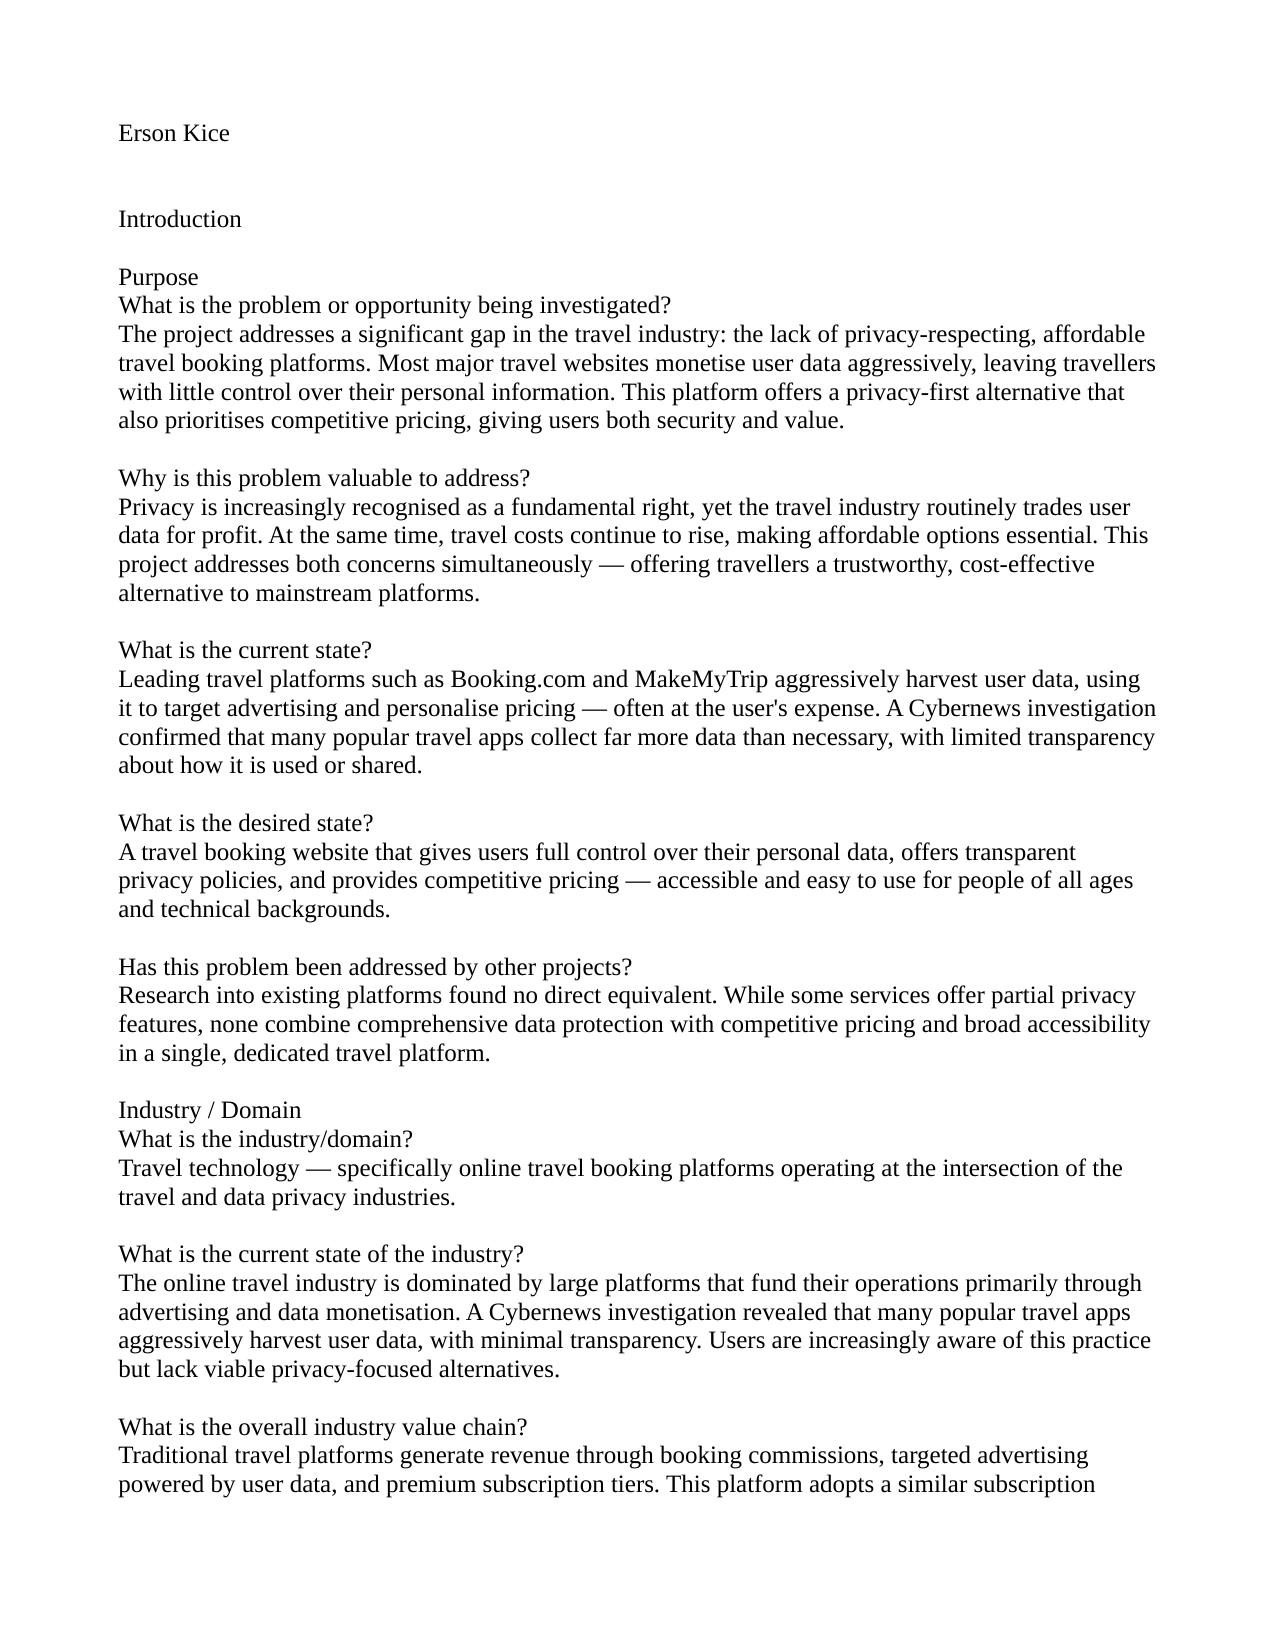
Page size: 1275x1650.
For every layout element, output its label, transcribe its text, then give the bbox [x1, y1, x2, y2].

text Has this problem been addressed by other projects? [118, 952, 1157, 981]
text Research into existing platforms found no direct equivalent. While some services offer partial privacy features, none combine comprehensive data protection with competitive pricing and broad accessibility in a single, dedicated travel platform. Industry / Domain What is the industry/domain? [118, 981, 1157, 1153]
text Introduction [118, 204, 1157, 233]
text The project addresses a significant gap in the travel industry: the lack of privacy-respecting, affordable travel booking platforms. Most major travel websites monetise user data aggressively, leaving travellers with little control over their personal information. This platform offers a privacy-first alternative that also prioritises competitive pricing, giving users both security and value. [118, 319, 1157, 434]
text What is the current state of the industry? [118, 1239, 1157, 1268]
text The online travel industry is dominated by large platforms that fund their operations primarily through advertising and data monetisation. A Cybernews investigation revealed that many popular travel apps aggressively harvest user data, with minimal transparency. Users are increasingly aware of this practice but lack viable privacy-focused alternatives. [118, 1268, 1157, 1383]
text Privacy is increasingly recognised as a fundamental right, yet the travel industry routinely trades user data for profit. At the same time, travel costs continue to rise, making affordable options essential. This project addresses both concerns simultaneously — offering travellers a trustworthy, cost-effective alternative to mainstream platforms. [118, 492, 1157, 607]
text A travel booking website that gives users full control over their personal data, offers transparent privacy policies, and provides competitive pricing — accessible and easy to use for people of all ages and technical backgrounds. [118, 837, 1157, 923]
text Travel technology — specifically online travel booking platforms operating at the intersection of the travel and data privacy industries. [118, 1153, 1157, 1211]
text What is the current state? [118, 636, 1157, 664]
text Why is this problem valuable to address? [118, 463, 1157, 492]
text Leading travel platforms such as Booking.com and MakeMyTrip aggressively harvest user data, using it to target advertising and personalise pricing — often at the user's expense. A Cybernews investigation confirmed that many popular travel apps collect far more data than necessary, with limited transparency about how it is used or shared. [118, 664, 1157, 779]
text What is the desired state? [118, 808, 1157, 837]
text Erson Kice [118, 118, 1157, 147]
text Purpose What is the problem or opportunity being investigated? [118, 262, 1157, 319]
text Traditional travel platforms generate revenue through booking commissions, targeted advertising powered by user data, and premium subscription tiers. This platform adopts a similar subscription [118, 1441, 1157, 1498]
text What is the overall industry value chain? [118, 1412, 1157, 1441]
